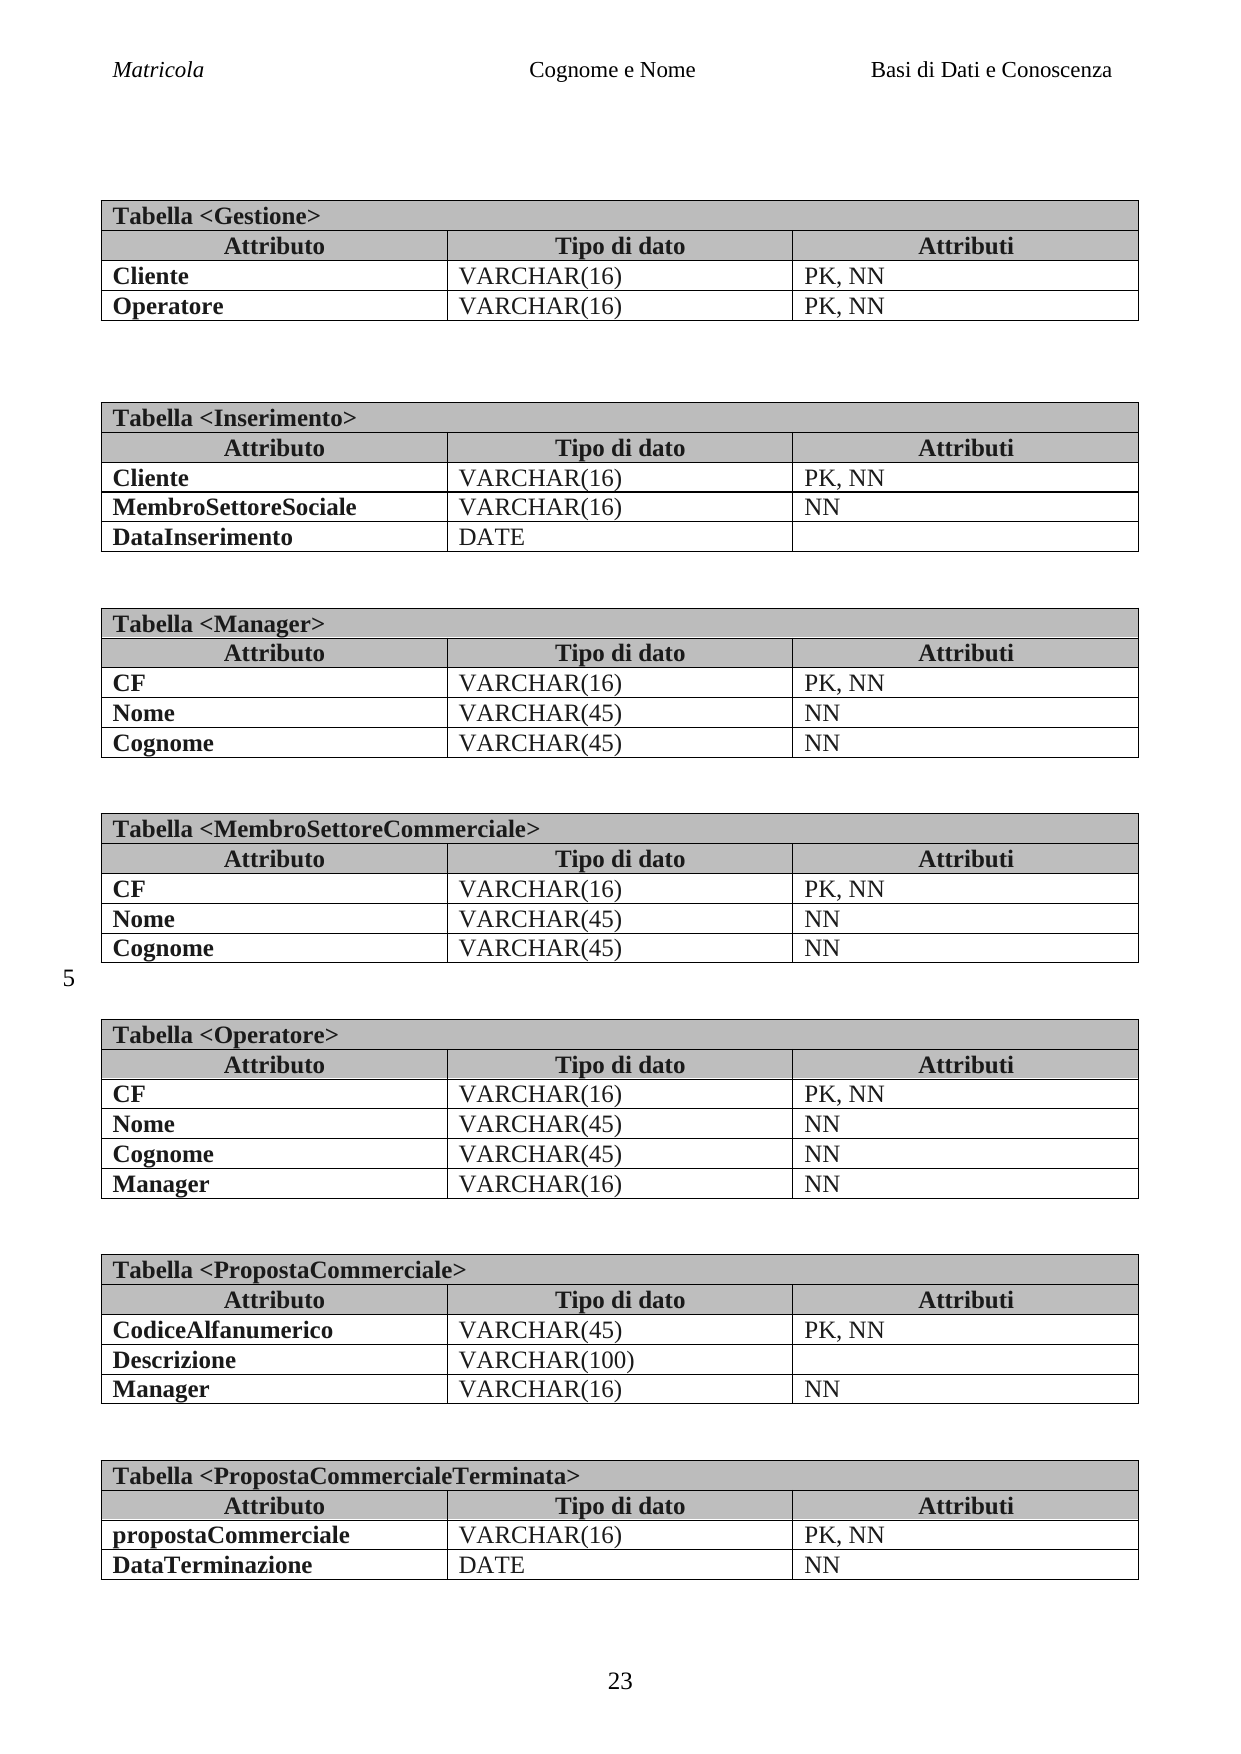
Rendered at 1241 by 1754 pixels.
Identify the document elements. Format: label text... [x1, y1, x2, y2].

table_cell Tipo di dato [448, 1050, 792, 1078]
table_cell VARCHAR(45) [448, 1139, 792, 1168]
table_cell Attributi [793, 1285, 1138, 1314]
table_cell CodiceAlfanumerico [102, 1315, 447, 1344]
table_cell NN [793, 1109, 1138, 1138]
table_header Tabella <Manager> [102, 609, 1138, 637]
table_cell Manager [102, 1375, 447, 1403]
table_cell Cliente [102, 463, 447, 491]
table_cell Cognome [102, 1139, 447, 1168]
table_cell NN [793, 1375, 1138, 1403]
table_cell [793, 522, 1138, 551]
table_cell PK, NN [793, 874, 1138, 903]
table_cell DataTerminazione [102, 1550, 447, 1579]
table_cell Attributi [793, 433, 1138, 462]
table_cell [793, 1345, 1138, 1373]
table_cell VARCHAR(16) [448, 1080, 792, 1108]
table_cell Attributo [102, 433, 447, 462]
table_cell PK, NN [793, 261, 1138, 290]
table_cell NN [793, 1169, 1138, 1198]
table_cell CF [102, 668, 447, 697]
table_cell VARCHAR(45) [448, 904, 792, 932]
table_cell PK, NN [793, 1315, 1138, 1344]
table_cell Attributo [102, 639, 447, 667]
table_cell Operatore [102, 291, 447, 319]
table_cell NN [793, 728, 1138, 757]
table_cell Attributo [102, 231, 447, 260]
table_header Tabella <PropostaCommerciale> [102, 1255, 1138, 1284]
table_cell VARCHAR(16) [448, 668, 792, 697]
table_cell VARCHAR(16) [448, 463, 792, 491]
table_cell Nome [102, 698, 447, 727]
table_cell PK, NN [793, 1080, 1138, 1108]
table_cell Nome [102, 904, 447, 932]
table_cell Tipo di dato [448, 639, 792, 667]
table_cell VARCHAR(16) [448, 1169, 792, 1198]
table_cell NN [793, 934, 1138, 962]
table_cell PK, NN [793, 668, 1138, 697]
table_cell DataInserimento [102, 522, 447, 551]
table_cell Attributi [793, 639, 1138, 667]
table_header Tabella <MembroSettoreCommerciale> [102, 814, 1138, 843]
table_cell VARCHAR(45) [448, 698, 792, 727]
table_cell VARCHAR(45) [448, 1315, 792, 1344]
table_cell PK, NN [793, 1521, 1138, 1549]
table_cell CF [102, 1080, 447, 1108]
table_cell VARCHAR(45) [448, 1109, 792, 1138]
table_cell Attributo [102, 844, 447, 873]
table_cell Tipo di dato [448, 231, 792, 260]
table_header Tabella <Gestione> [102, 201, 1138, 230]
table_cell NN [793, 1550, 1138, 1579]
table_cell Cliente [102, 261, 447, 290]
table_cell VARCHAR(45) [448, 934, 792, 962]
table_cell PK, NN [793, 463, 1138, 491]
table_cell NN [793, 698, 1138, 727]
table_cell propostaCommerciale [102, 1521, 447, 1549]
table_cell VARCHAR(16) [448, 1521, 792, 1549]
table_cell Attributi [793, 844, 1138, 873]
table_cell VARCHAR(45) [448, 728, 792, 757]
table_cell Attributo [102, 1050, 447, 1078]
table_cell Attributo [102, 1285, 447, 1314]
table_cell VARCHAR(100) [448, 1345, 792, 1373]
table_cell NN [793, 1139, 1138, 1168]
table_cell Attributo [102, 1491, 447, 1519]
table_cell DATE [448, 522, 792, 551]
table_cell VARCHAR(16) [448, 261, 792, 290]
table_cell Manager [102, 1169, 447, 1198]
table_cell VARCHAR(16) [448, 1375, 792, 1403]
table_cell Nome [102, 1109, 447, 1138]
table_header Tabella <Operatore> [102, 1020, 1138, 1049]
table_cell Tipo di dato [448, 1491, 792, 1519]
table_cell Tipo di dato [448, 433, 792, 462]
table_cell CF [102, 874, 447, 903]
table_cell Cognome [102, 934, 447, 962]
table_cell Tipo di dato [448, 1285, 792, 1314]
table_cell NN [793, 904, 1138, 932]
table_cell Descrizione [102, 1345, 447, 1373]
table_cell MembroSettoreSociale [102, 493, 447, 521]
table_cell DATE [448, 1550, 792, 1579]
table_cell Attributi [793, 1491, 1138, 1519]
table_cell VARCHAR(16) [448, 493, 792, 521]
table_cell Cognome [102, 728, 447, 757]
table_cell NN [793, 493, 1138, 521]
table_header Tabella <Inserimento> [102, 403, 1138, 432]
table_cell PK, NN [793, 291, 1138, 319]
table_cell Tipo di dato [448, 844, 792, 873]
table_cell VARCHAR(16) [448, 291, 792, 319]
table_header Tabella <PropostaCommercialeTerminata> [102, 1461, 1138, 1490]
table_cell VARCHAR(16) [448, 874, 792, 903]
table_cell Attributi [793, 1050, 1138, 1078]
table_cell Attributi [793, 231, 1138, 260]
